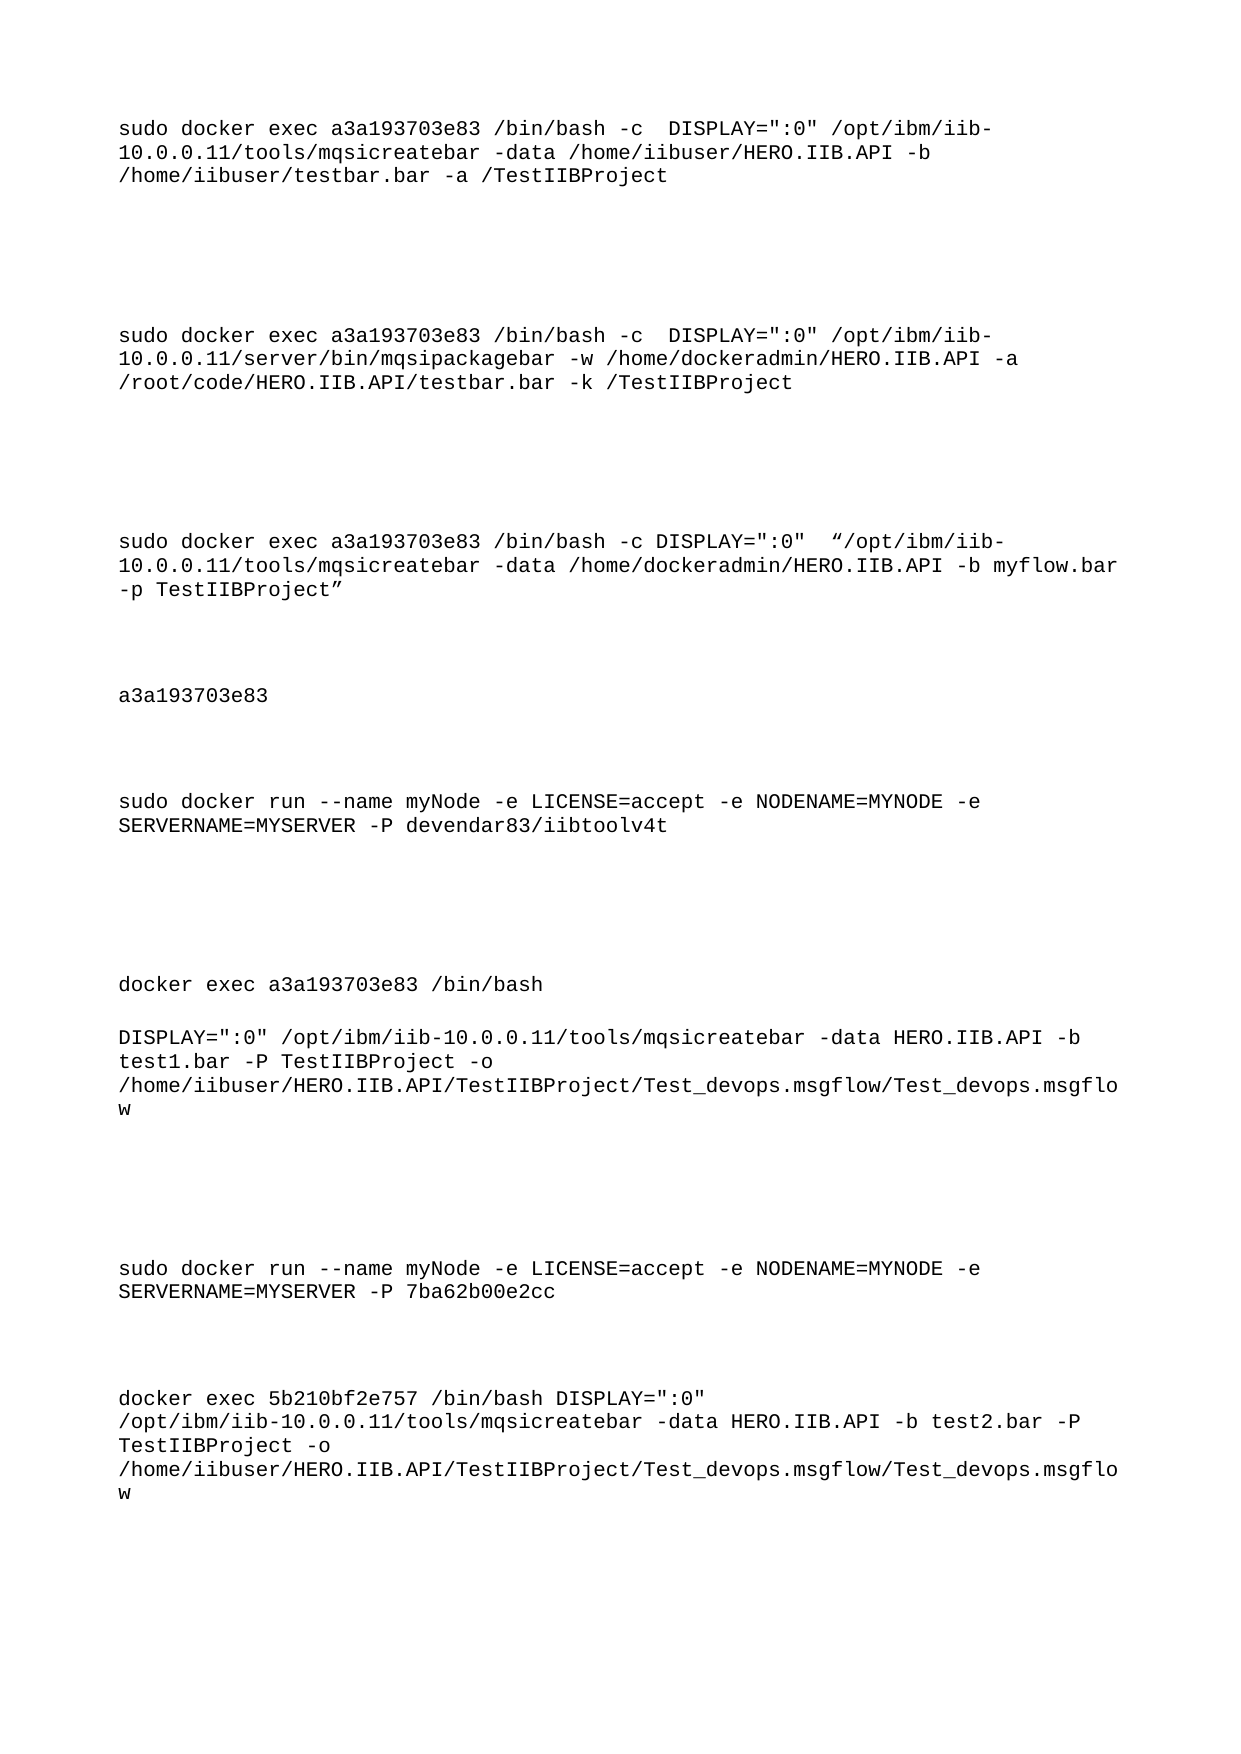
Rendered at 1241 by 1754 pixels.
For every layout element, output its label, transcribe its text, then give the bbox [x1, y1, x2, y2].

text sudo docker exec a3a193703e83 /bin/bash -c DISPLAY=":0" /opt/ibm/iib-10.0.0.11/server/bin/mqsipackagebar -w /home/dockeradmin/HERO.IIB.API -a /root/code/HERO.IIB.API/testbar.bar -k /TestIIBProject [118, 325, 1122, 396]
text sudo docker exec a3a193703e83 /bin/bash -c DISPLAY=":0" /opt/ibm/iib-10.0.0.11/tools/mqsicreatebar -data /home/iibuser/HERO.IIB.API -b /home/iibuser/testbar.bar -a /TestIIBProject [118, 118, 1122, 189]
text DISPLAY=":0" /opt/ibm/iib-10.0.0.11/tools/mqsicreatebar -data HERO.IIB.API -b test1.bar -P TestIIBProject -o /home/iibuser/HERO.IIB.API/TestIIBProject/Test_devops.msgflow/Test_devops.msgflow [118, 1027, 1122, 1122]
text sudo docker run --name myNode -e LICENSE=accept -e NODENAME=MYNODE -e SERVERNAME=MYSERVER -P devendar83/iibtoolv4t [118, 791, 1122, 838]
text a3a193703e83 [118, 685, 1122, 709]
text docker exec 5b210bf2e757 /bin/bash DISPLAY=":0" /opt/ibm/iib-10.0.0.11/tools/mqsicreatebar -data HERO.IIB.API -b test2.bar -P TestIIBProject -o /home/iibuser/HERO.IIB.API/TestIIBProject/Test_devops.msgflow/Test_devops.msgflow [118, 1388, 1122, 1506]
text docker exec a3a193703e83 /bin/bash [118, 974, 1122, 998]
text sudo docker exec a3a193703e83 /bin/bash -c DISPLAY=":0" “/opt/ibm/iib-10.0.0.11/tools/mqsicreatebar -data /home/dockeradmin/HERO.IIB.API -b myflow.bar -p TestIIBProject” [118, 531, 1122, 602]
text sudo docker run --name myNode -e LICENSE=accept -e NODENAME=MYNODE -e SERVERNAME=MYSERVER -P 7ba62b00e2cc [118, 1258, 1122, 1305]
